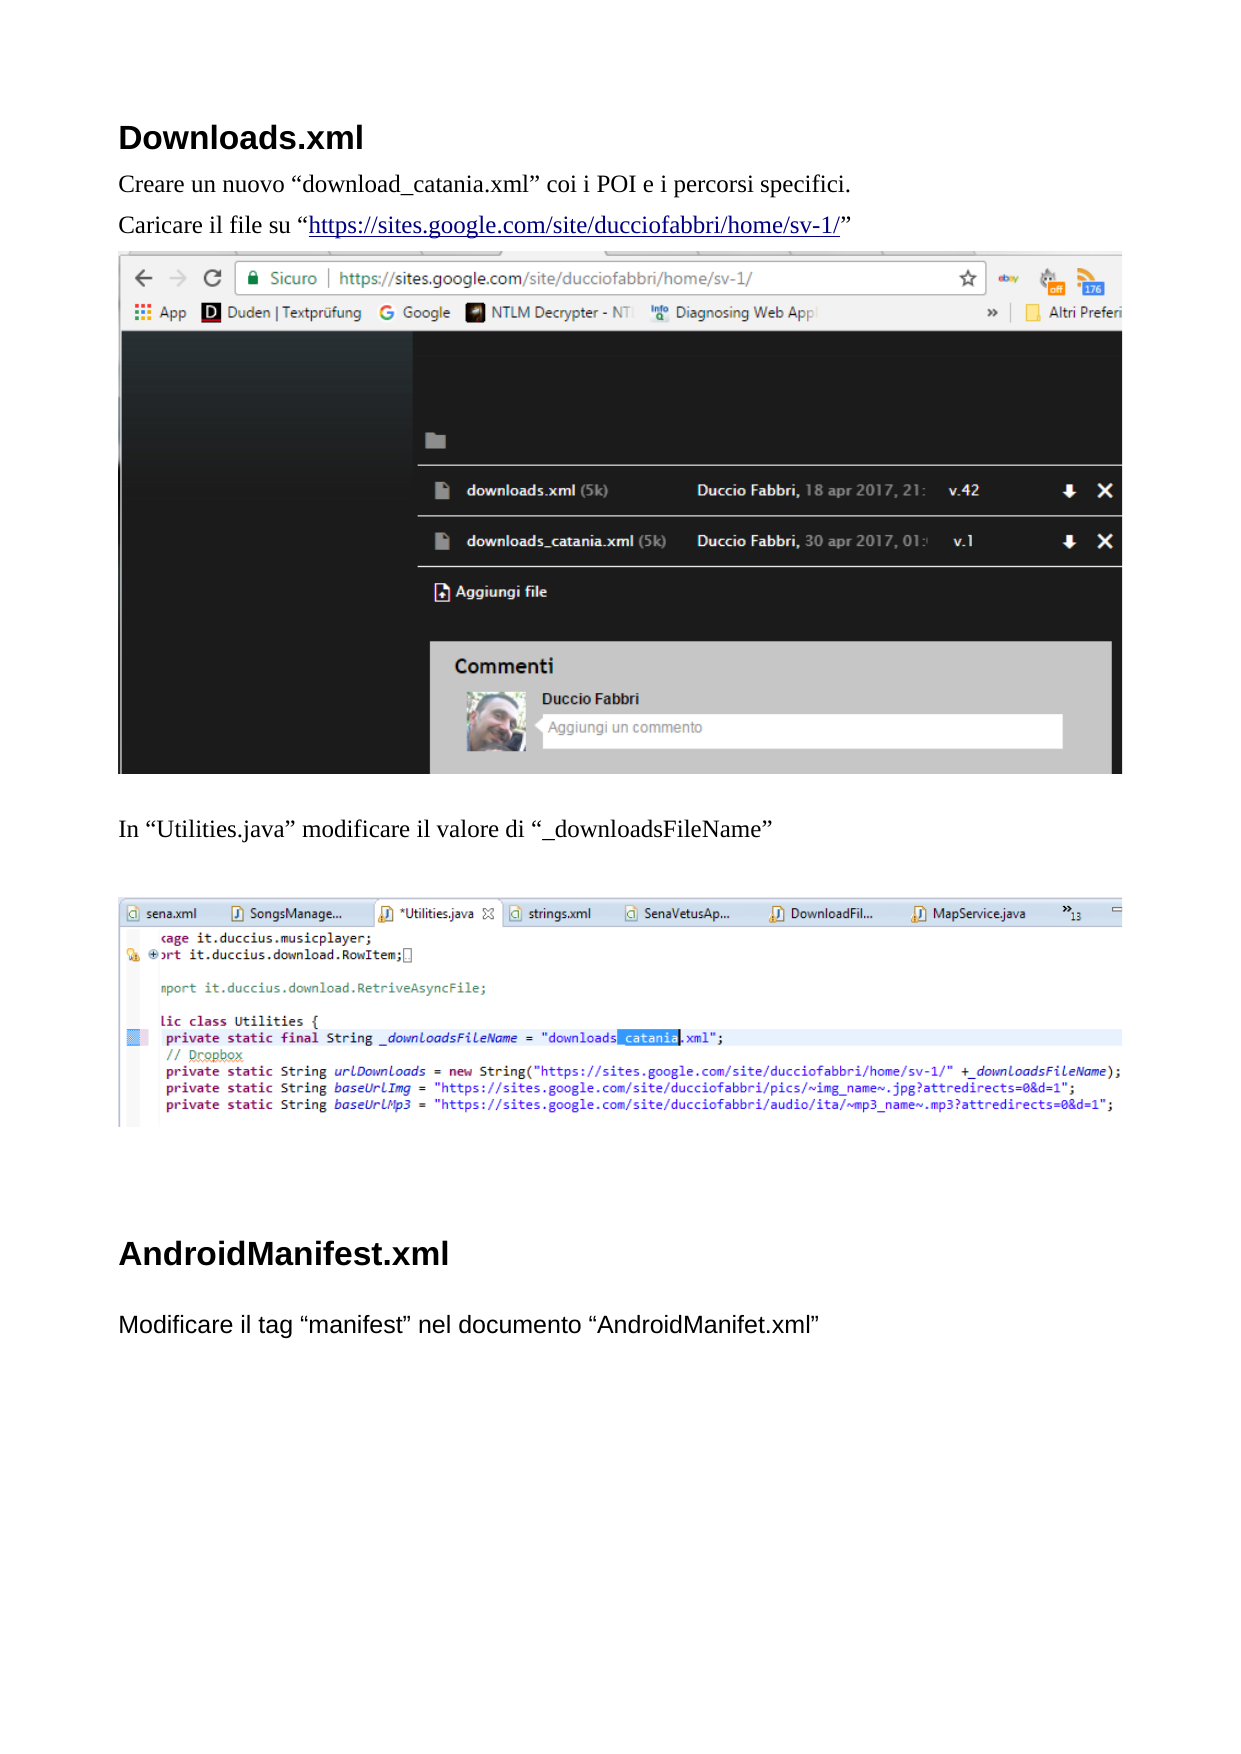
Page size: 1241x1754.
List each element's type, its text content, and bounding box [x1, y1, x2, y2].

text In “Utilities.java” modificare il valore di “_downloadsFileName” [118, 814, 1122, 843]
text Caricare il file su “https://sites.google.com/site/ducciofabbri/home/sv-1/” [118, 211, 1122, 239]
text Modificare il tag “manifest” nel documento “AndroidManifet.xml” [118, 1310, 1122, 1338]
subtitle Downloads.xml [118, 118, 1122, 157]
subtitle AndroidManifest.xml [118, 1234, 1122, 1272]
text Creare un nuovo “download_catania.xml” coi i POI e i percorsi specifici. [118, 169, 1122, 198]
